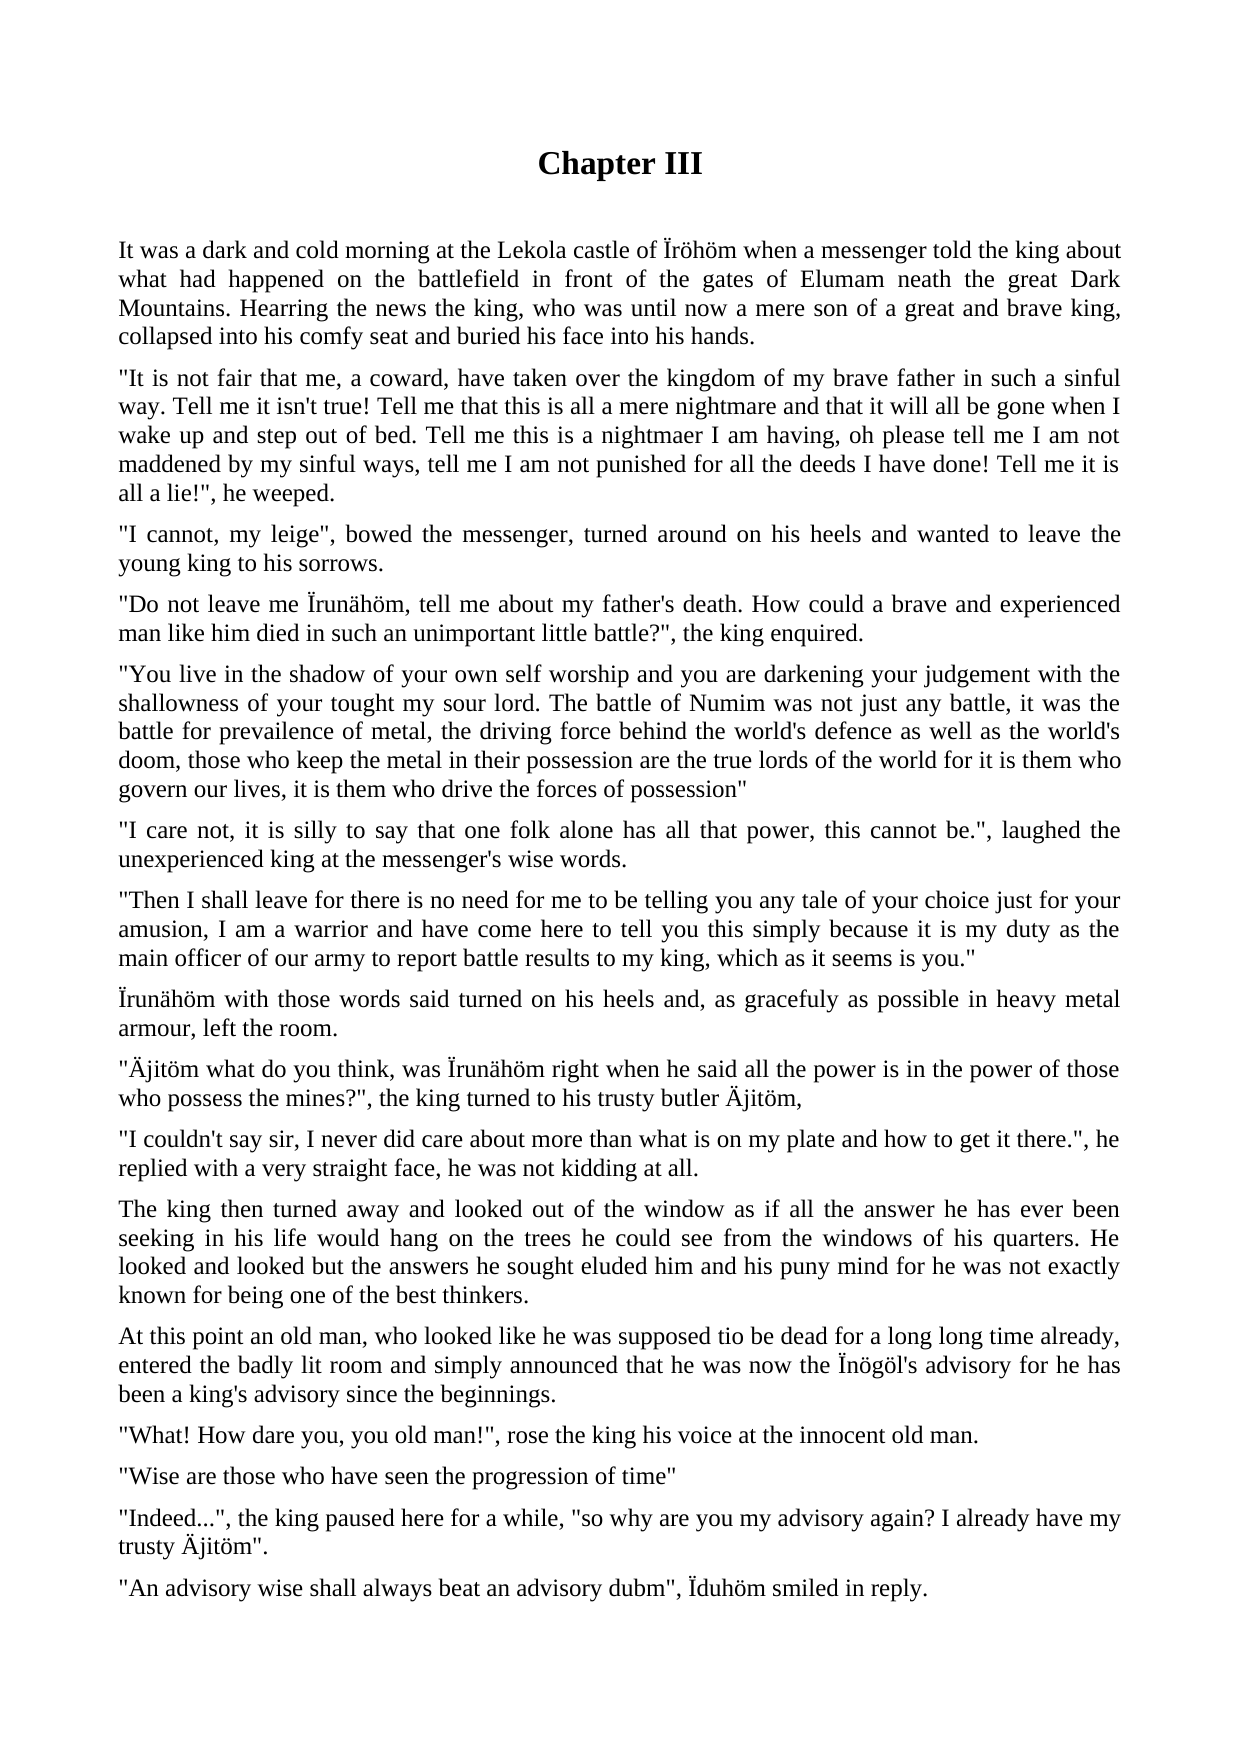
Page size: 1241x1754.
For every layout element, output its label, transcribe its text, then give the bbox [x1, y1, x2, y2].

text "I care not, it is silly to say that one folk alone has all that power, this cannot be.", laughed the unexperienced king at the messenger's wise words. [118, 815, 1122, 873]
text "It is not fair that me, a coward, have taken over the kingdom of my brave father in such a sinful way. Tell me it isn't true! Tell me that this is all a mere nightmare and that it will all be gone when I wake up and step out of bed. Tell me this is a nightmaer I am having, oh please tell me I am not maddened by my sinful ways, tell me I am not punished for all the deeds I have done! Tell me it is all a lie!", he weeped. [118, 363, 1122, 506]
text "Then I shall leave for there is no need for me to be telling you any tale of your choice just for your amusion, I am a warrior and have come here to tell you this simply because it is my duty as the main officer of our army to report battle results to my king, which as it seems is you." [118, 885, 1122, 971]
text At this point an old man, who looked like he was supposed tio be dead for a long long time already, entered the badly lit room and simply announced that he was now the Ïnögöl's advisory for he has been a king's advisory since the beginnings. [118, 1321, 1122, 1408]
text "What! How dare you, you old man!", rose the king his voice at the innocent old man. [118, 1420, 1122, 1449]
text "Do not leave me Ïrunähöm, tell me about my father's death. How could a brave and experienced man like him died in such an unimportant little battle?", the king enquired. [118, 589, 1122, 646]
text "I couldn't say sir, I never did care about more than what is on my plate and how to get it there.", he replied with a very straight face, he was not kidding at all. [118, 1124, 1122, 1181]
subtitle Chapter III [118, 143, 1122, 181]
text It was a dark and cold morning at the Lekola castle of Ïröhöm when a messenger told the king about what had happened on the battlefield in front of the gates of Elumam neath the great Dark Mountains. Hearring the news the king, who was until now a mere son of a great and brave king, collapsed into his comfy seat and buried his face into his hands. [118, 235, 1122, 350]
text "Äjitöm what do you think, was Ïrunähöm right when he said all the power is in the power of those who possess the mines?", the king turned to his trusty butler Äjitöm, [118, 1054, 1122, 1111]
text The king then turned away and looked out of the window as if all the answer he has ever been seeking in his life would hang on the trees he could see from the windows of his quarters. He looked and looked but the answers he sought eluded him and his puny mind for he was not exactly known for being one of the best thinkers. [118, 1194, 1122, 1309]
text "You live in the shadow of your own self worship and you are darkening your judgement with the shallowness of your tought my sour lord. The battle of Numim was not just any battle, it was the battle for prevailence of metal, the driving force behind the world's defence as well as the world's doom, those who keep the metal in their possession are the true lords of the world for it is them who govern our lives, it is them who drive the forces of possession" [118, 659, 1122, 803]
text "Wise are those who have seen the progression of time" [118, 1461, 1122, 1490]
text "An advisory wise shall always beat an advisory dubm", Ïduhöm smiled in reply. [118, 1573, 1122, 1601]
text "I cannot, my leige", bowed the messenger, turned around on his heels and wanted to leave the young king to his sorrows. [118, 519, 1122, 576]
text Ïrunähöm with those words said turned on his heels and, as gracefuly as possible in heavy metal armour, left the room. [118, 984, 1122, 1041]
text "Indeed...", the king paused here for a while, "so why are you my advisory again? I already have my trusty Äjitöm". [118, 1503, 1122, 1560]
